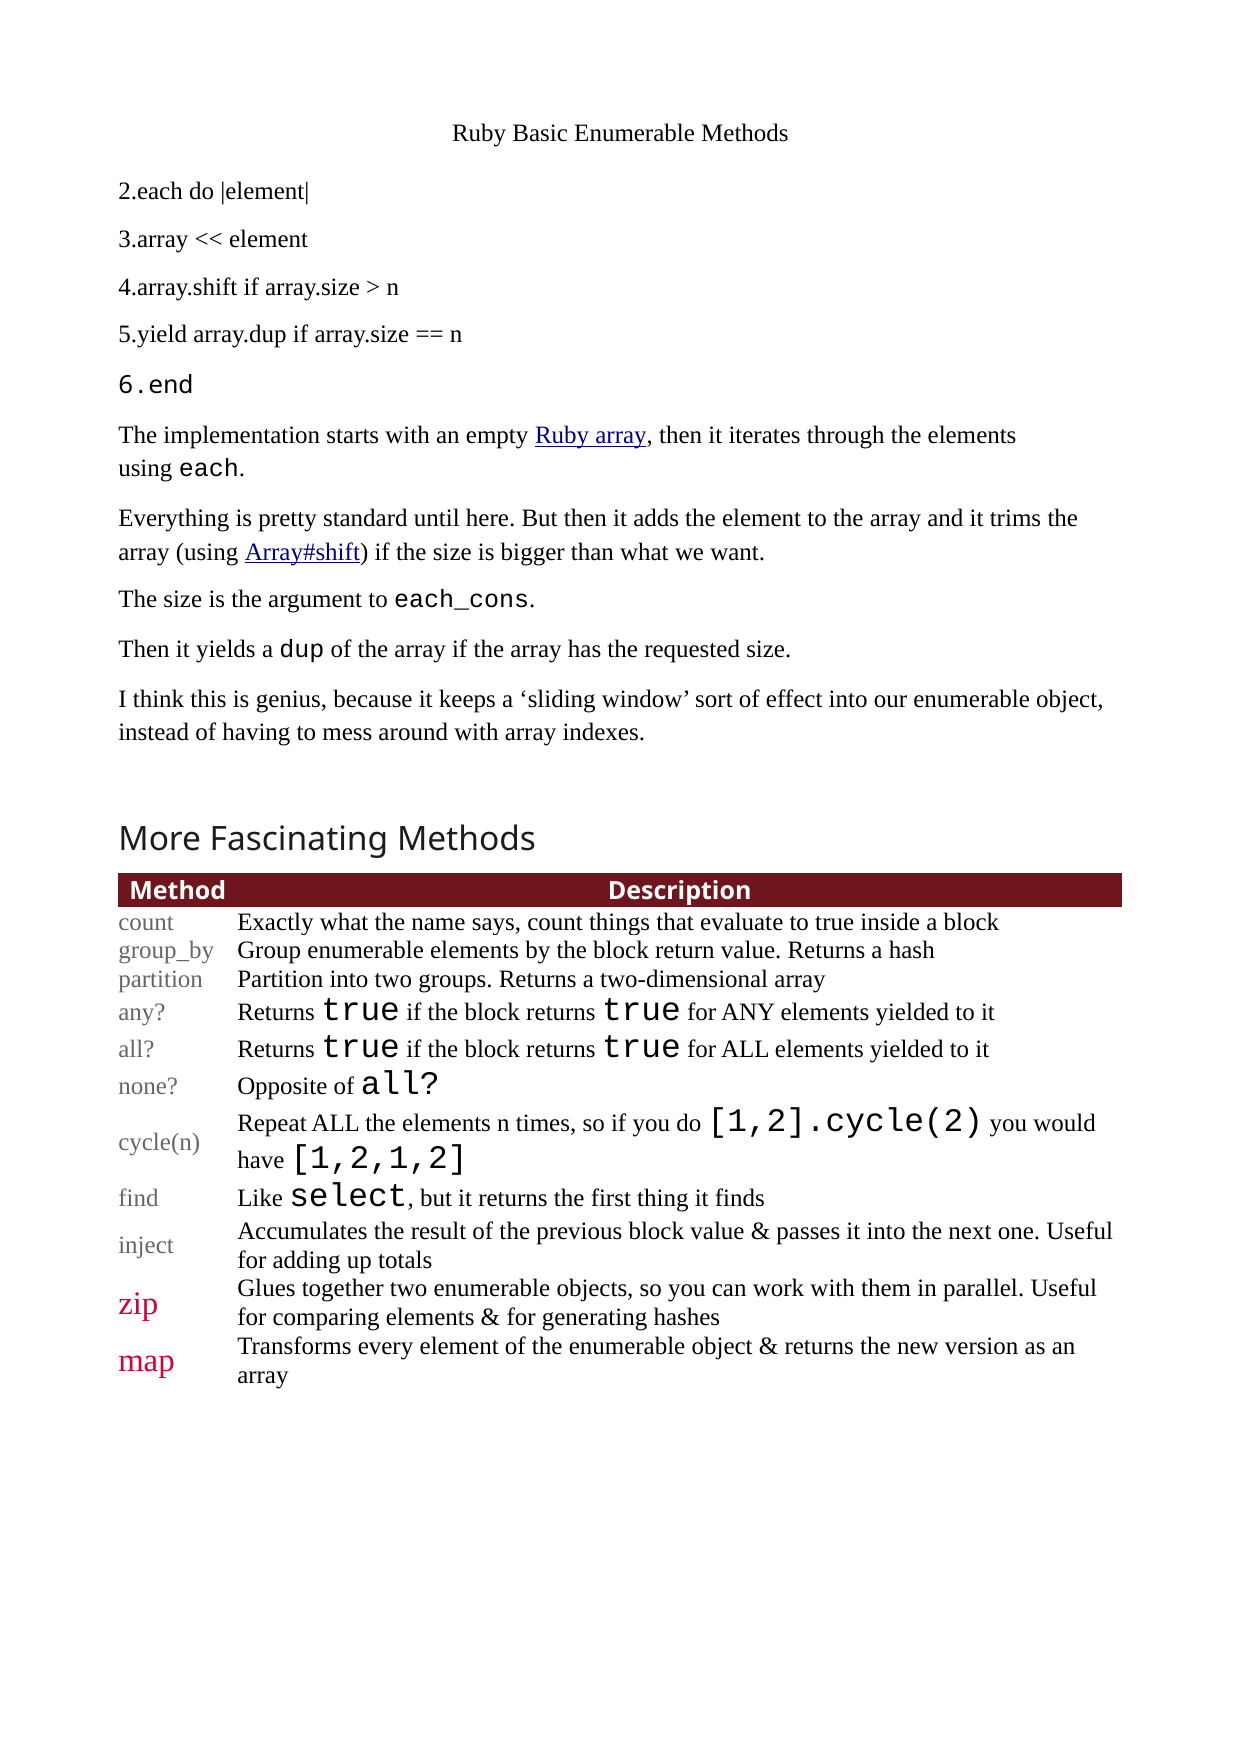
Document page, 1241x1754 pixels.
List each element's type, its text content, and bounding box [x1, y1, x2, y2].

table_cell Accumulates the result of the previous block value & passes it into the next one. Useful for adding up totals [237, 1216, 1122, 1273]
table_cell inject [118, 1216, 237, 1273]
table_cell Partition into two groups. Returns a two-dimensional array [237, 964, 1122, 993]
list yield array.dup if array.size == n [118, 319, 1122, 348]
table_cell zip [118, 1274, 237, 1331]
table_cell partition [118, 964, 237, 993]
table_cell Returns true if the block returns true for ANY elements yielded to it [237, 993, 1122, 1030]
table_cell count [118, 907, 237, 935]
table_header Description [237, 873, 1122, 907]
list each do |element| [118, 176, 1122, 205]
text The implementation starts with an empty Ruby array, then it iterates through the elements using each. [118, 421, 1122, 484]
list array.shift if array.size > n [118, 272, 1122, 300]
text I think this is genius, because it keeps a ‘sliding window’ sort of effect into our enumerable object, instead of having to mess around with array indexes. [118, 684, 1122, 746]
text Then it yields a dup of the array if the array has the requested size. [118, 634, 1122, 665]
table_cell Returns true if the block returns true for ALL elements yielded to it [237, 1030, 1122, 1067]
table_cell group_by [118, 935, 237, 964]
text Everything is pretty standard until here. But then it adds the element to the array and it trims the array (using Array#shift) if the size is bigger than what we want. [118, 503, 1122, 565]
subtitle More Fascinating Methods [118, 814, 1122, 860]
table_cell any? [118, 993, 237, 1030]
table_cell Group enumerable elements by the block return value. Returns a hash [237, 935, 1122, 964]
table_cell Repeat ALL the elements n times, so if you do [1,2].cycle(2) you would have [1,2,1,2] [237, 1105, 1122, 1179]
table_cell all? [118, 1030, 237, 1067]
list end [118, 367, 1122, 401]
table_cell Transforms every element of the enumerable object & returns the new version as an array [237, 1331, 1122, 1388]
table_cell Opposite of all? [237, 1067, 1122, 1104]
table_cell Exactly what the name says, count things that evaluate to true inside a block [237, 907, 1122, 935]
table_cell find [118, 1179, 237, 1216]
table_cell map [118, 1331, 237, 1388]
table_cell Glues together two enumerable objects, so you can work with them in parallel. Useful for comparing elements & for generating hashes [237, 1274, 1122, 1331]
text The size is the argument to each_cons. [118, 584, 1122, 615]
list array << element [118, 224, 1122, 253]
table_cell Like select, but it returns the first thing it finds [237, 1179, 1122, 1216]
table_cell cycle(n) [118, 1105, 237, 1179]
table_cell none? [118, 1067, 237, 1104]
table_header Method [118, 873, 237, 907]
